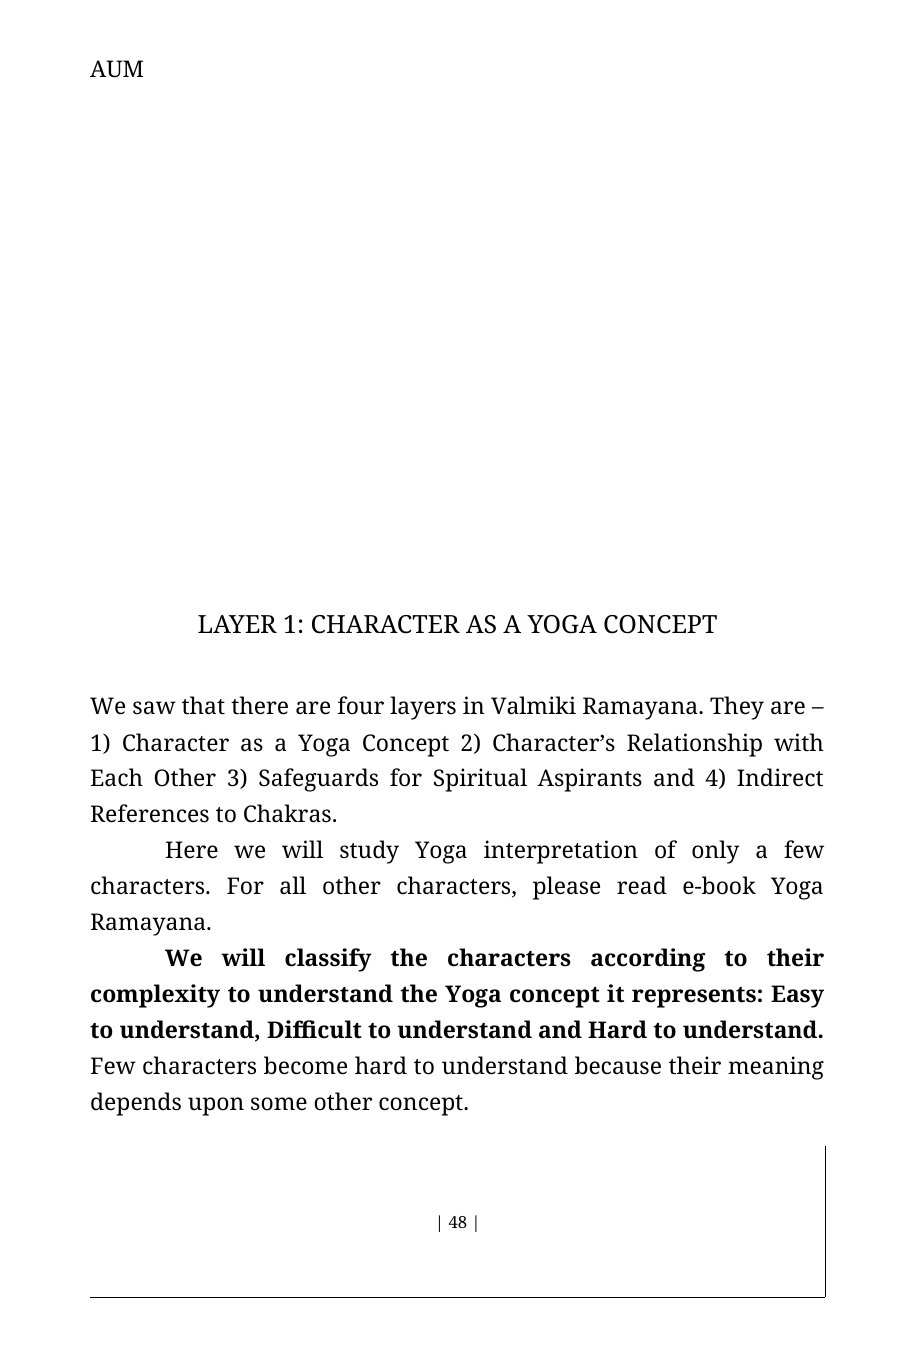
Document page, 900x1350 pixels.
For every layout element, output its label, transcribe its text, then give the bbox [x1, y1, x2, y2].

text Here we will study Yoga interpretation of only a few characters. For all other characters, please read e-book Yoga Ramayana. [90, 834, 825, 937]
text We saw that there are four layers in Valmiki Ramayana. They are – 1) Character as a Yoga Concept 2) Character’s Relationship with Each Other 3) Safeguards for Spiritual Aspirants and 4) Indirect References to Chakras. [90, 691, 825, 829]
subtitle Layer 1: Character as a Yoga Concept [90, 607, 825, 641]
text We will classify the characters according to their complexity to understand the Yoga concept it represents: Easy to understand, Difficult to understand and Hard to understand. Few characters become hard to understand because their meaning depends upon some other concept. [90, 942, 825, 1117]
